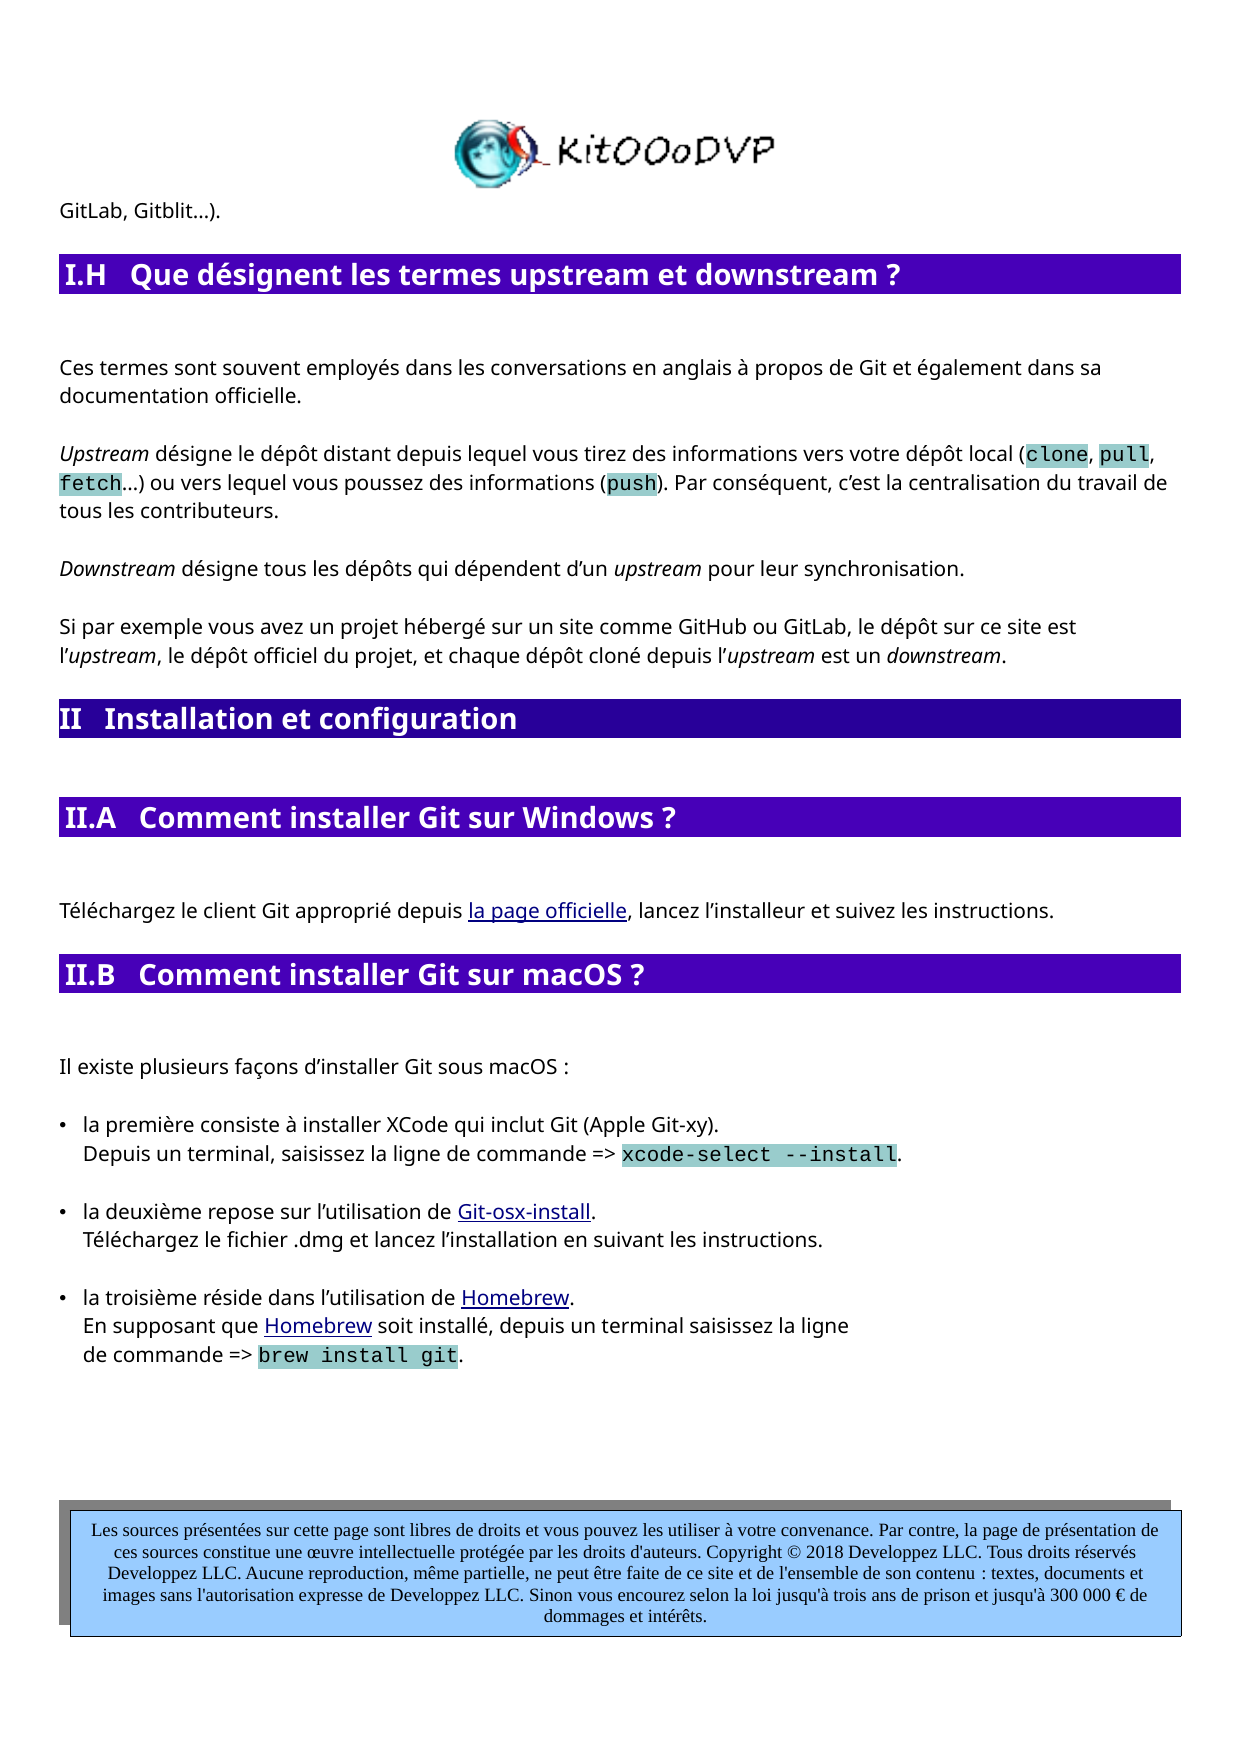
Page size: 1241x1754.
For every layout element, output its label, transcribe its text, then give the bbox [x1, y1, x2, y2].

list la deuxième repose sur l’utilisation de Git-osx-install. Téléchargez le fichier .dmg et lancez l’installation en suivant les instructions. [59, 1197, 1181, 1254]
text Il existe plusieurs façons d’installer Git sous macOS : [59, 1052, 1181, 1081]
text GitLab, Gitblit…). [59, 196, 1181, 225]
text Téléchargez le client Git approprié depuis la page officielle, lancez l’installeur et suivez les instructions. [59, 896, 1181, 924]
text Upstream désigne le dépôt distant depuis lequel vous tirez des informations vers votre dépôt local (clone, pull, fetch…) ou vers lequel vous poussez des informations (push). Par conséquent, c’est la centralisation du travail de tous les contributeurs. [59, 439, 1181, 525]
text Si par exemple vous avez un projet hébergé sur un site comme GitHub ou GitLab, le dépôt sur ce site est l’upstream, le dépôt officiel du projet, et chaque dépôt cloné depuis l’upstream est un downstream. [59, 612, 1181, 669]
picture [453, 118, 781, 191]
text Ces termes sont souvent employés dans les conversations en anglais à propos de Git et également dans sa documentation officielle. [59, 353, 1181, 410]
list la troisième réside dans l’utilisation de Homebrew. En supposant que Homebrew soit installé, depuis un terminal saisissez la ligne de commande => brew install git. [59, 1283, 1181, 1369]
subtitle Que désignent les termes upstream et downstream ? [59, 254, 1181, 294]
subtitle Comment installer Git sur Windows ? [59, 797, 1181, 837]
text Downstream désigne tous les dépôts qui dépendent d’un upstream pour leur synchronisation. [59, 554, 1181, 583]
list la première consiste à installer XCode qui inclut Git (Apple Git-xy). Depuis un terminal, saisissez la ligne de commande => xcode-select --install. [59, 1110, 1181, 1167]
subtitle Installation et configuration [59, 699, 1181, 738]
subtitle Comment installer Git sur macOS ? [59, 954, 1181, 993]
